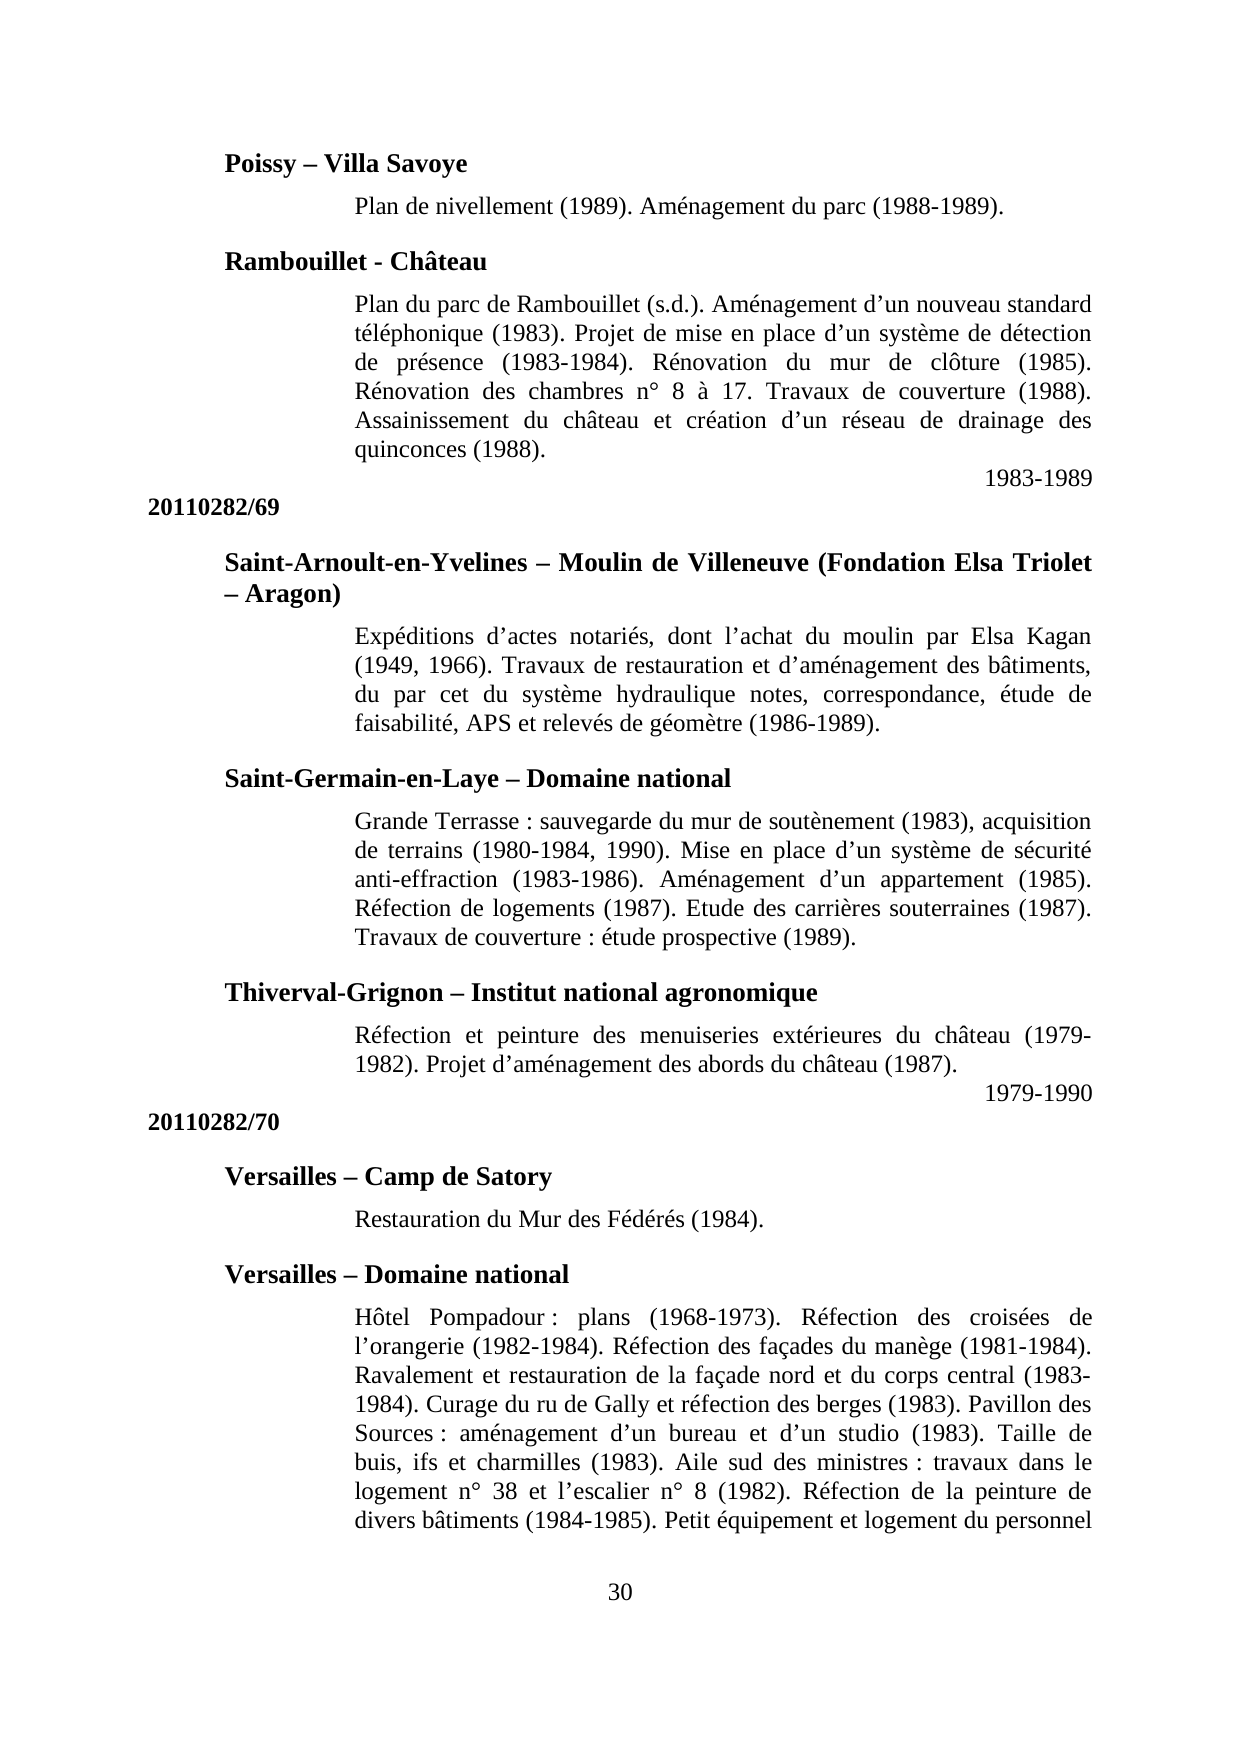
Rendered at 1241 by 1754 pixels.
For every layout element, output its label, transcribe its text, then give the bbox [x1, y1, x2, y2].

subtitle Saint-Germain-en-Laye – Domaine national [224, 762, 1093, 793]
subtitle Rambouillet - Château [224, 245, 1093, 276]
subtitle Versailles – Domaine national [224, 1258, 1093, 1289]
text Restauration du Mur des Fédérés (1984). [354, 1204, 1093, 1233]
text Expéditions d’actes notariés, dont l’achat du moulin par Elsa Kagan (1949, 1966). Travaux de restauration et d’aménagement des bâtiments, du par cet du système hydraulique notes, correspondance, étude de faisabilité, APS et relevés de géomètre (1986-1989). [354, 621, 1093, 737]
text 1979-1990 [148, 1078, 1093, 1107]
text Grande Terrasse : sauvegarde du mur de soutènement (1983), acquisition de terrains (1980-1984, 1990). Mise en place d’un système de sécurité anti-effraction (1983-1986). Aménagement d’un appartement (1985). Réfection de logements (1987). Etude des carrières souterraines (1987). Travaux de couverture : étude prospective (1989). [354, 806, 1093, 951]
text Plan du parc de Rambouillet (s.d.). Aménagement d’un nouveau standard téléphonique (1983). Projet de mise en place d’un système de détection de présence (1983-1984). Rénovation du mur de clôture (1985). Rénovation des chambres n° 8 à 17. Travaux de couverture (1988). Assainissement du château et création d’un réseau de drainage des quinconces (1988). [354, 289, 1093, 463]
subtitle Saint-Arnoult-en-Yvelines – Moulin de Villeneuve (Fondation Elsa Triolet – Aragon) [224, 546, 1093, 608]
subtitle Versailles – Camp de Satory [224, 1161, 1093, 1192]
text Plan de nivellement (1989). Aménagement du parc (1988-1989). [354, 191, 1093, 220]
text 20110282/69 [148, 492, 1093, 521]
text 1983-1989 [148, 463, 1093, 492]
text 20110282/70 [148, 1107, 1093, 1136]
text Hôtel Pompadour : plans (1968-1973). Réfection des croisées de l’orangerie (1982-1984). Réfection des façades du manège (1981-1984). Ravalement et restauration de la façade nord et du corps central (1983-1984). Curage du ru de Gally et réfection des berges (1983). Pavillon des Sources : aménagement d’un bureau et d’un studio (1983). Taille de buis, ifs et charmilles (1983). Aile sud des ministres : travaux dans le logement n° 38 et l’escalier n° 8 (1982). Réfection de la peinture de divers bâtiments (1984-1985). Petit équipement et logement du personnel [354, 1302, 1093, 1534]
text Réfection et peinture des menuiseries extérieures du château (1979-1982). Projet d’aménagement des abords du château (1987). [354, 1019, 1093, 1078]
subtitle Poissy – Villa Savoye [224, 148, 1093, 179]
subtitle Thiverval-Grignon – Institut national agronomique [224, 976, 1093, 1007]
